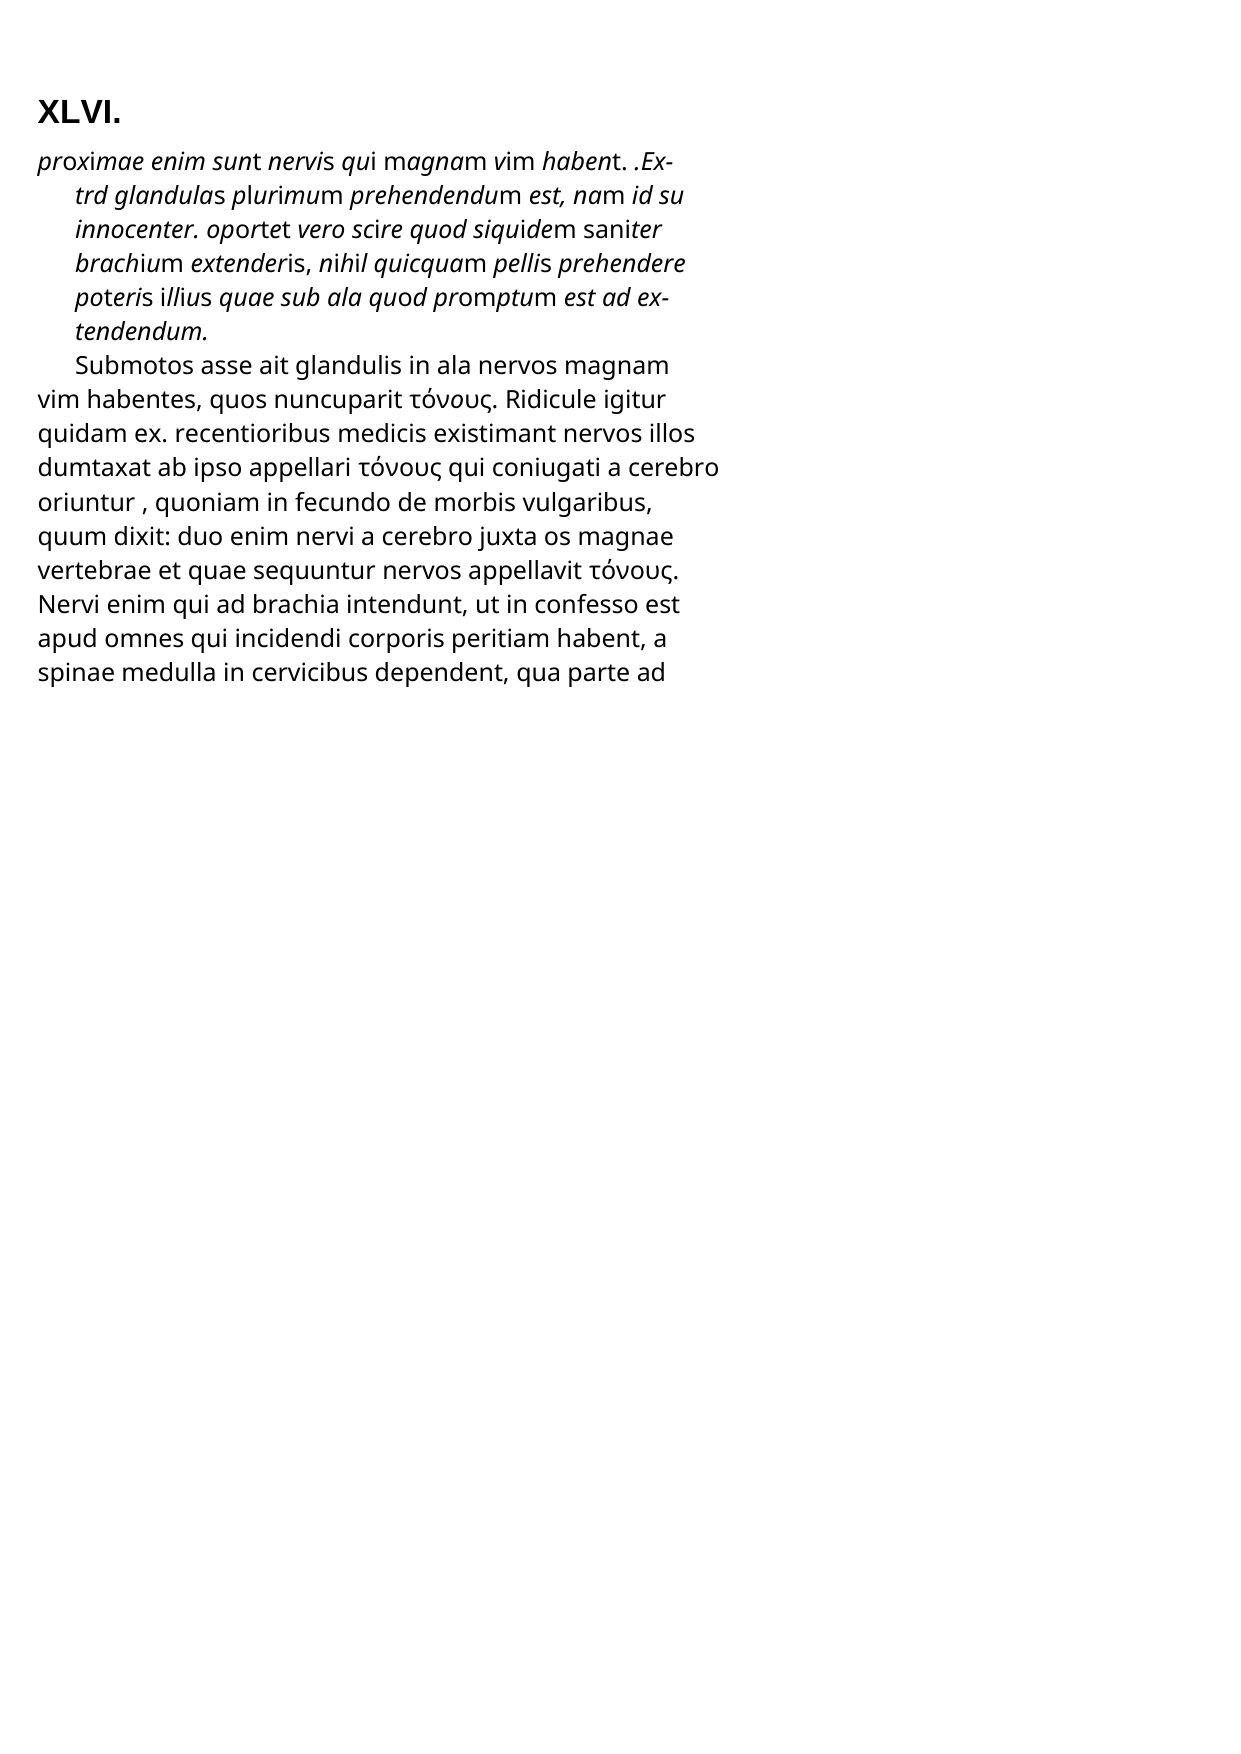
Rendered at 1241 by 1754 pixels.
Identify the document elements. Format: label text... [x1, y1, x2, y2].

text Submotos asse ait glandulis in ala nervos magnam vim habentes, quos nuncuparit τόνους. Ridicule igitur quidam ex. recentioribus medicis existimant nervos illos dumtaxat ab ipso appellari τόνους qui coniugati a cerebro oriuntur , quoniam in fecundo de morbis vulgaribus, quum dixit: duo enim nervi a cerebro juxta os magnae vertebrae et quae sequuntur nervos appellavit τόνους. Nervi enim qui ad brachia intendunt, ut in confesso est apud omnes qui incidendi corporis peritiam habent, a spinae medulla in cervicibus dependent, qua parte ad [37, 348, 1203, 688]
subtitle XLVI. [37, 92, 1203, 131]
text proximae enim sunt nervis qui magnam vim habent. .Ex- trd glandulas plurimum prehendendum est, nam id su innocenter. oportet vero scire quod siquidem saniter brachium extenderis, nihil quicquam pellis prehendere poteris illius quae sub ala quod promptum est ad ex- tendendum. [37, 143, 1203, 348]
